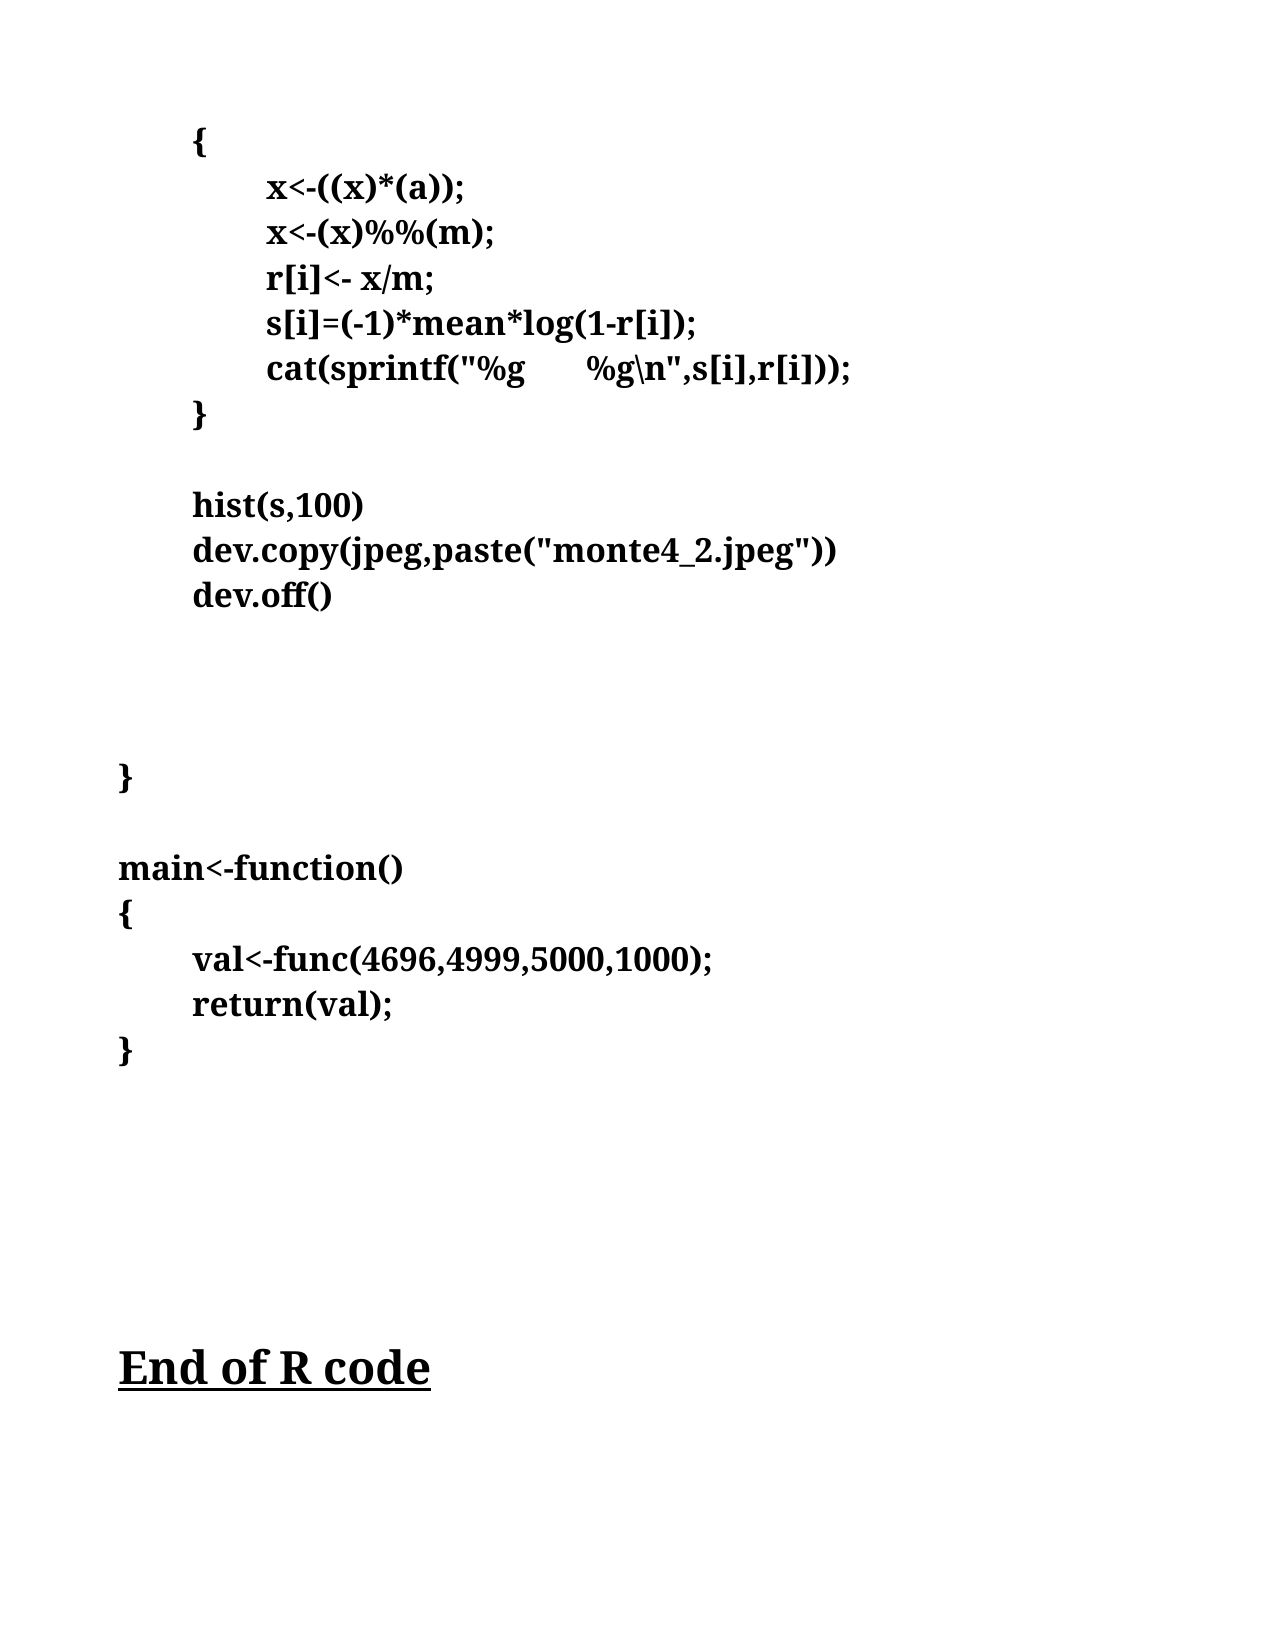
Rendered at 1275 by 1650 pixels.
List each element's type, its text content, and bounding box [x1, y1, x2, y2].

text } [118, 1026, 1157, 1072]
text cat(sprintf("%g %g\n",s[i],r[i])); [118, 345, 1157, 391]
text { [118, 118, 1157, 163]
text val<-func(4696,4999,5000,1000); [118, 936, 1157, 981]
text End of R code [118, 1335, 1157, 1398]
text } [118, 754, 1157, 799]
text hist(s,100) [118, 481, 1157, 527]
text s[i]=(-1)*mean*log(1-r[i]); [118, 300, 1157, 345]
text dev.off() [118, 572, 1157, 618]
text } [118, 391, 1157, 436]
text x<-((x)*(a)); [118, 163, 1157, 209]
text dev.copy(jpeg,paste("monte4_2.jpeg")) [118, 527, 1157, 572]
text main<-function() [118, 845, 1157, 890]
text return(val); [118, 981, 1157, 1026]
text { [118, 890, 1157, 936]
text x<-(x)%%(m); [118, 209, 1157, 254]
text r[i]<- x/m; [118, 254, 1157, 300]
